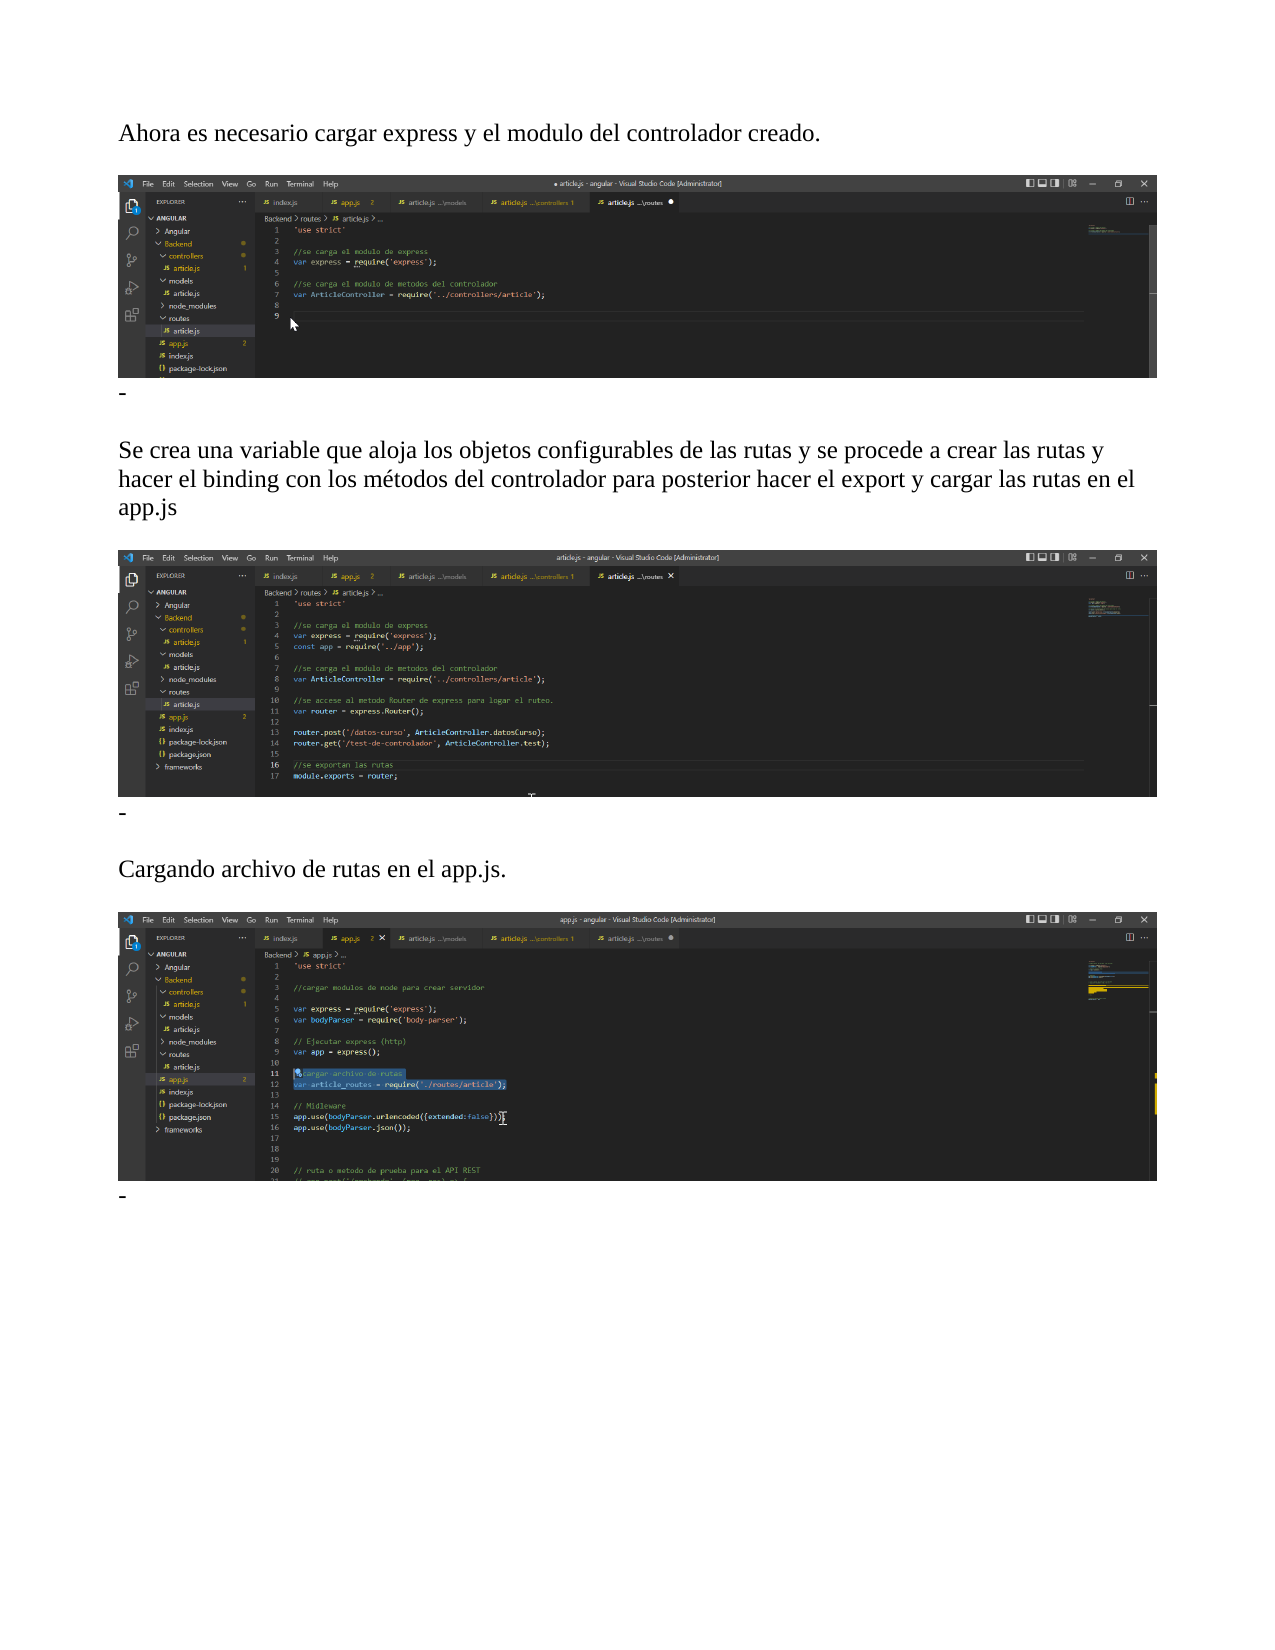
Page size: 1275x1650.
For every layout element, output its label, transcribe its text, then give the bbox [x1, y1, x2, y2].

picture [118, 175, 1157, 378]
text - [118, 797, 1157, 826]
text Ahora es necesario cargar express y el modulo del controlador creado. [118, 118, 1157, 147]
text - [118, 378, 1157, 406]
picture [118, 912, 1157, 1181]
text - [118, 1181, 1157, 1209]
text Cargando archivo de rutas en el app.js. [118, 854, 1157, 883]
picture [118, 550, 1157, 797]
text Se crea una variable que aloja los objetos configurables de las rutas y se procede a crear las rutas y hacer el binding con los métodos del controlador para posterior hacer el export y cargar las rutas en el app.js [118, 435, 1157, 521]
